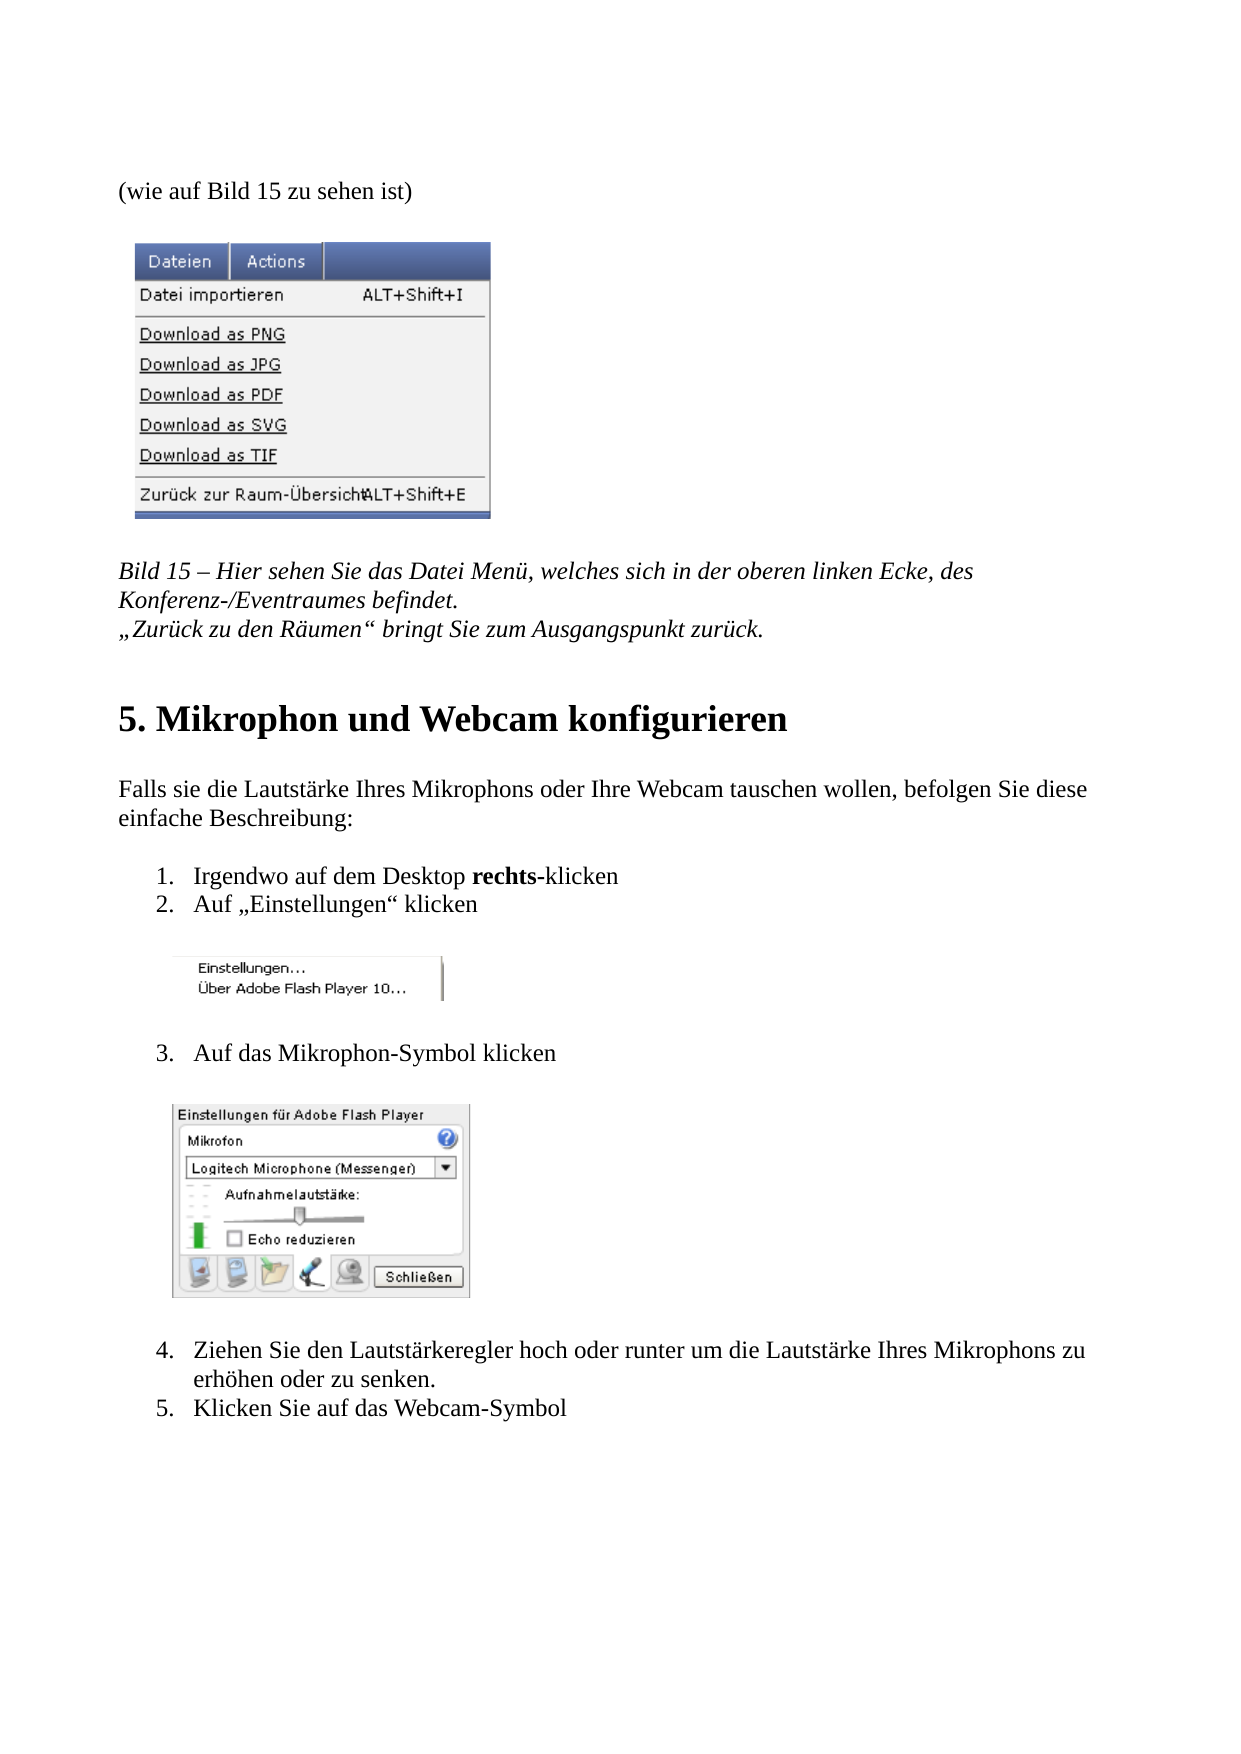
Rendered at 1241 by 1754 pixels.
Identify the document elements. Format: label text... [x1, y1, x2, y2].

list Irgendwo auf dem Desktop rechts-klicken [156, 861, 1122, 889]
list Auf das Mikrophon-Symbol klicken [156, 1038, 1122, 1067]
list Klicken Sie auf das Webcam-Symbol [156, 1393, 1122, 1422]
list Ziehen Sie den Lautstärkeregler hoch oder runter um die Lautstärke Ihres Mikrophons zu erhöhen oder zu senken. [156, 1335, 1122, 1393]
text „Zurück zu den Räumen“ bringt Sie zum Ausgangspunkt zurück. [118, 614, 1122, 643]
text Bild 15 – Hier sehen Sie das Datei Menü, welches sich in der oberen linken Ecke, des Konferenz-/Eventraumes befindet. [118, 556, 1122, 614]
subtitle 5. Mikrophon und Webcam konfigurieren [118, 696, 1122, 739]
list Auf „Einstellungen“ klicken [156, 889, 1122, 918]
text Falls sie die Lautstärke Ihres Mikrophons oder Ihre Webcam tauschen wollen, befolgen Sie diese einfache Beschreibung: [118, 774, 1122, 832]
text (wie auf Bild 15 zu sehen ist) [118, 176, 1122, 205]
